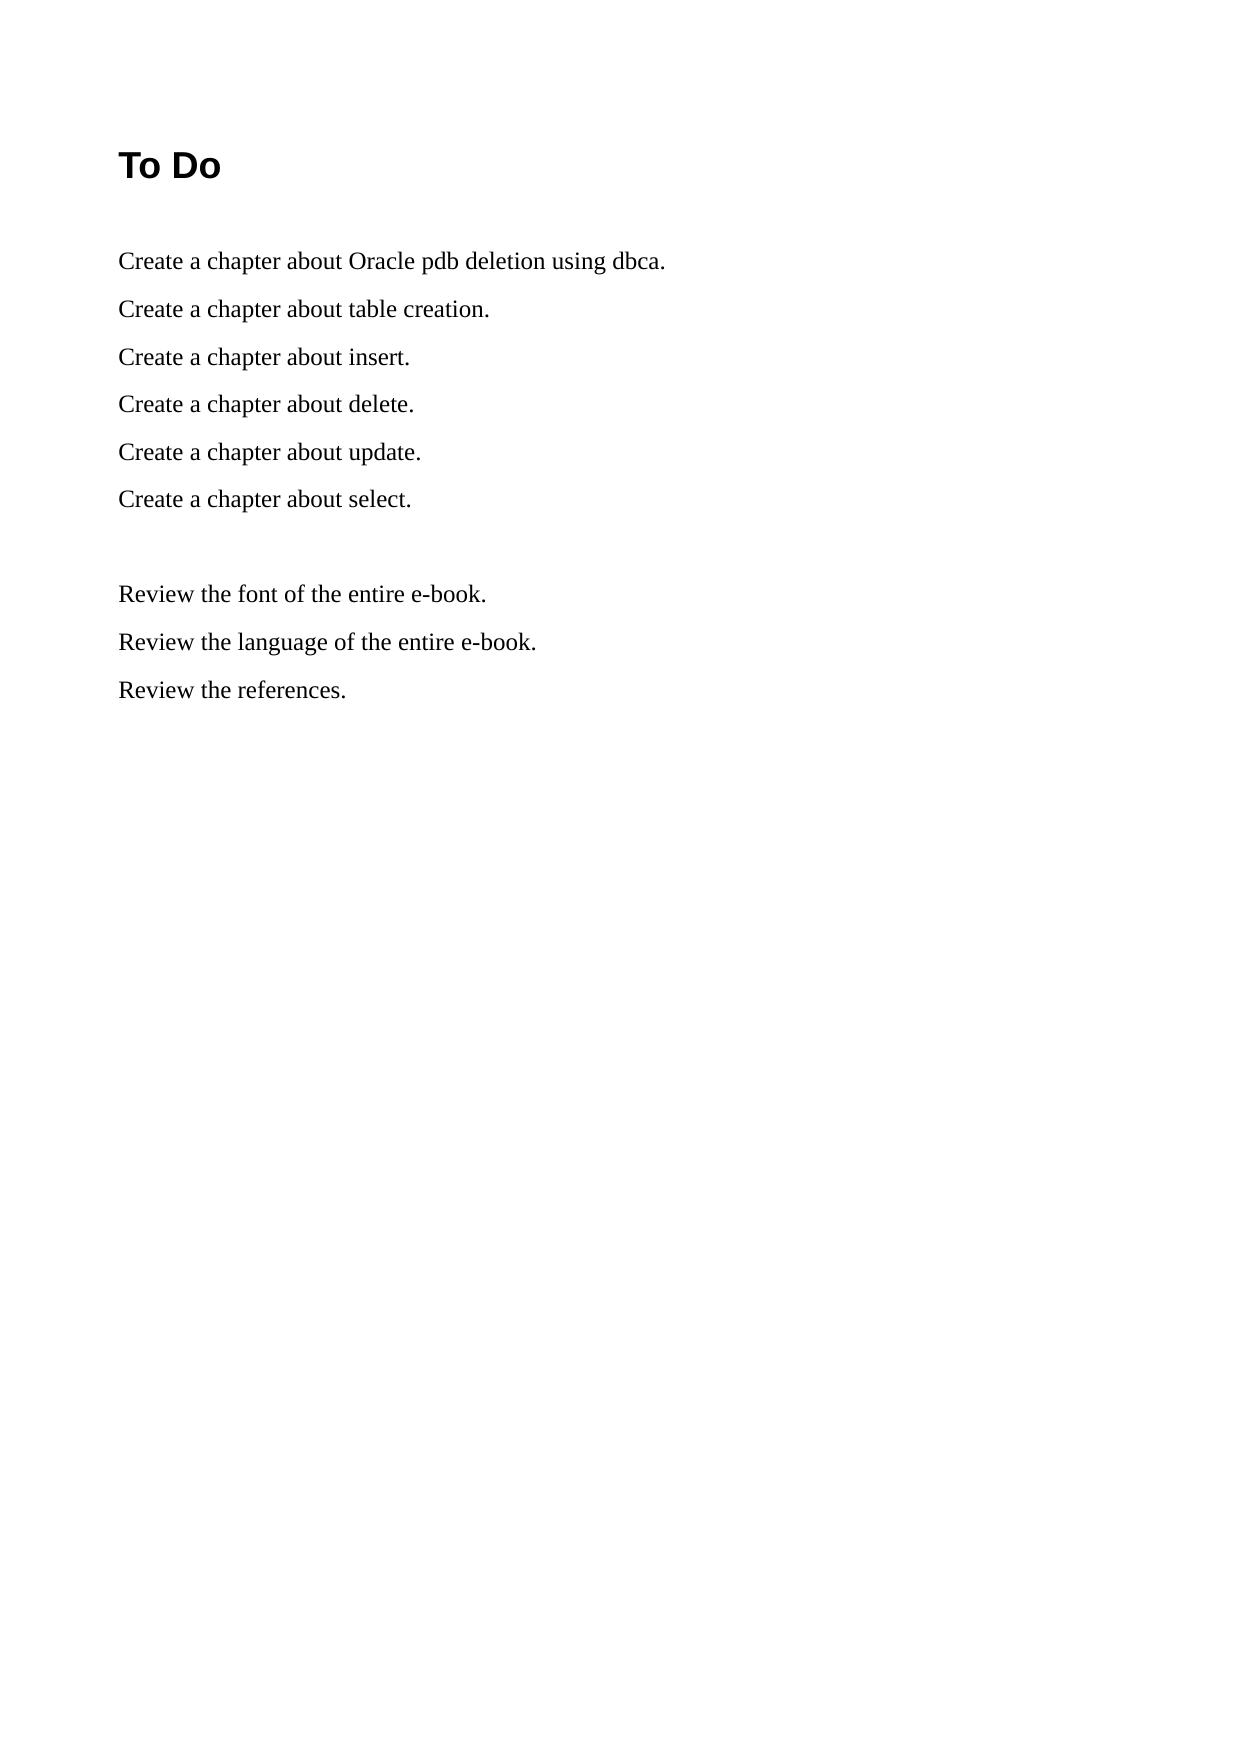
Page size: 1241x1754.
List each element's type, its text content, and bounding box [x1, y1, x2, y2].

text Create a chapter about Oracle pdb deletion using dbca. [118, 246, 1122, 275]
text Create a chapter about delete. [118, 389, 1122, 418]
text Create a chapter about table creation. [118, 294, 1122, 323]
text Review the language of the entire e-book. [118, 627, 1122, 656]
text Review the references. [118, 675, 1122, 703]
text Review the font of the entire e-book. [118, 579, 1122, 608]
text Create a chapter about select. [118, 484, 1122, 513]
text Create a chapter about insert. [118, 342, 1122, 370]
subtitle To Do [118, 143, 1122, 186]
text Create a chapter about update. [118, 437, 1122, 466]
